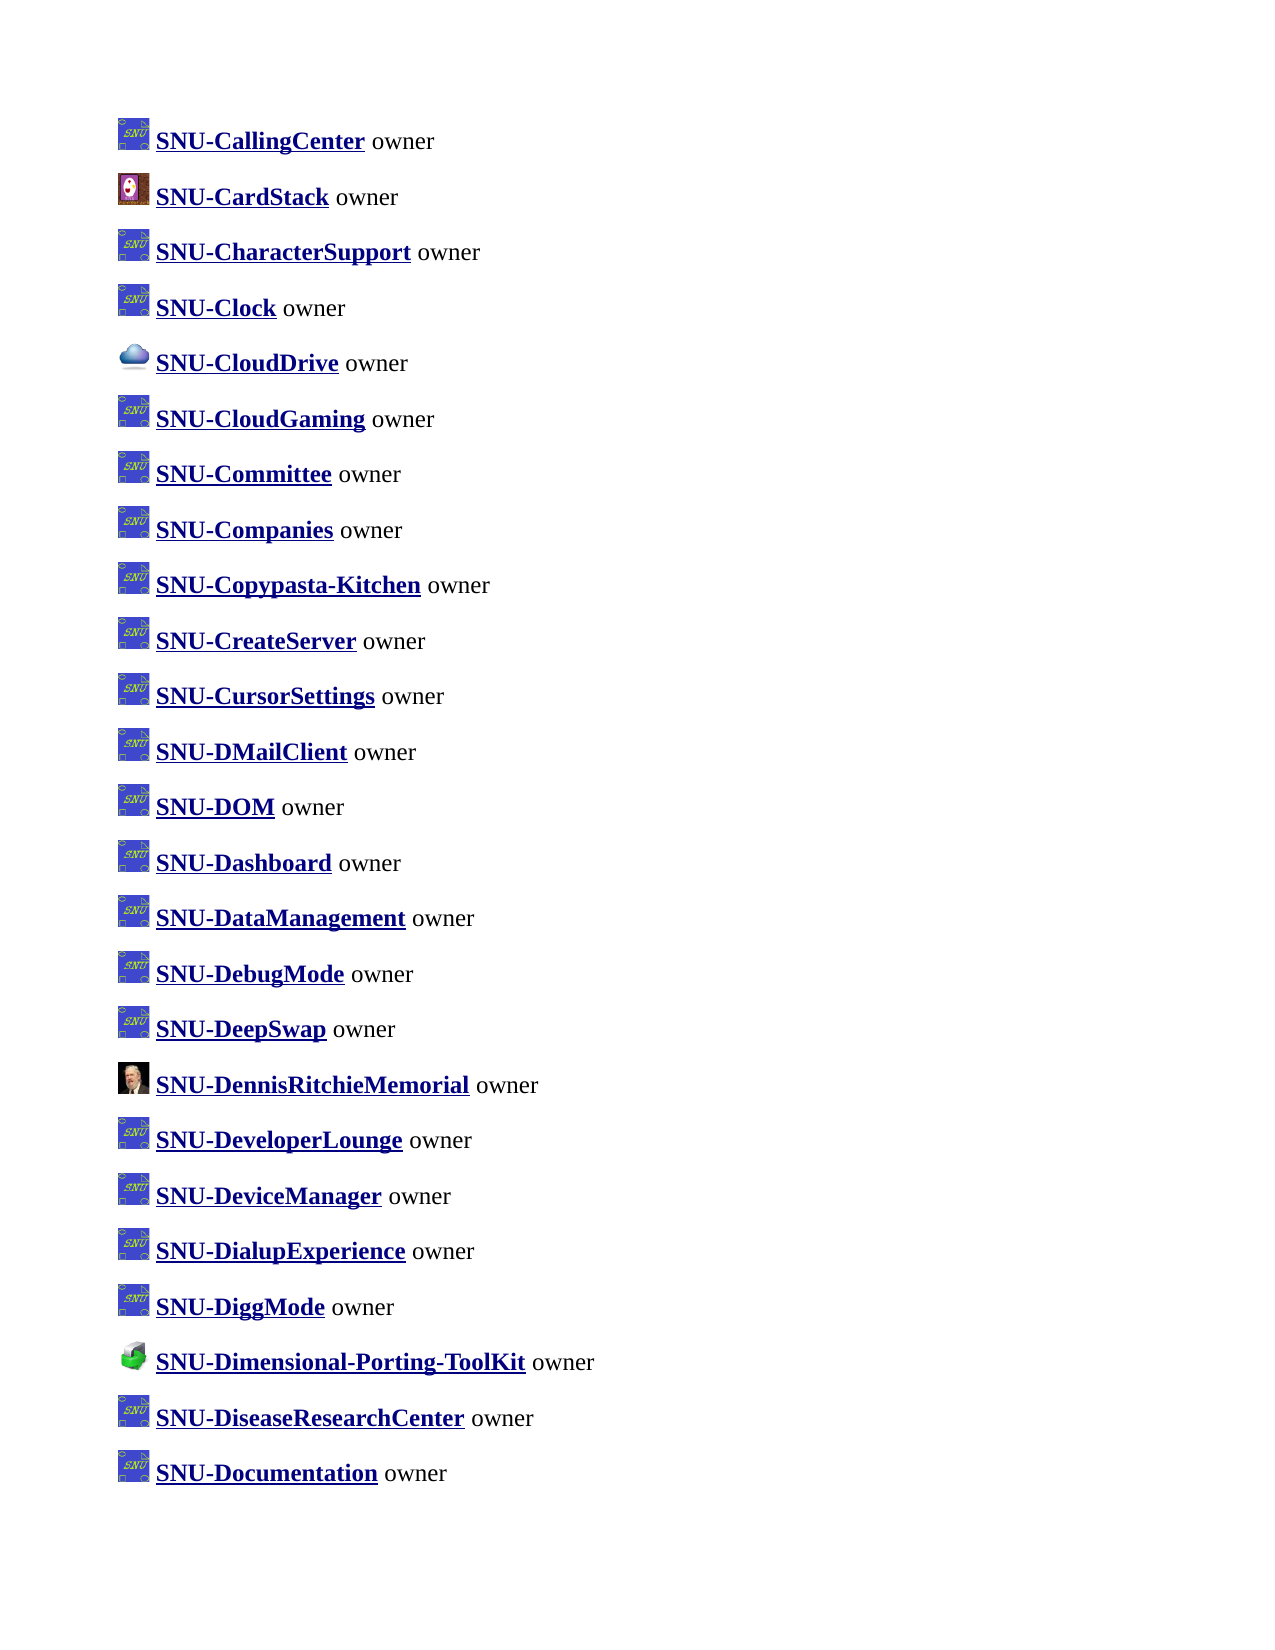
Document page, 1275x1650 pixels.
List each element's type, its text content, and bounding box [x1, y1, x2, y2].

text SNU-Dimensional-Porting-ToolKit owner [118, 1339, 1157, 1376]
text SNU-DennisRitchieMemorial owner [118, 1062, 1157, 1099]
picture [118, 451, 150, 483]
picture [118, 784, 150, 816]
picture [118, 1228, 150, 1260]
picture [118, 229, 150, 261]
picture [118, 1006, 150, 1038]
text SNU-Clock owner [118, 285, 1157, 321]
text SNU-DebugMode owner [118, 951, 1157, 988]
text SNU-CharacterSupport owner [118, 229, 1157, 266]
text SNU-CloudDrive owner [118, 340, 1157, 377]
picture [118, 951, 150, 983]
picture [118, 728, 150, 761]
picture [118, 1117, 150, 1149]
text SNU-Committee owner [118, 451, 1157, 488]
picture [118, 1450, 150, 1482]
picture [118, 673, 150, 705]
text SNU-Companies owner [118, 507, 1157, 543]
picture [118, 395, 150, 427]
text SNU-DeveloperLounge owner [118, 1117, 1157, 1154]
text SNU-DeepSwap owner [118, 1006, 1157, 1043]
picture [118, 1339, 150, 1371]
text SNU-DialupExperience owner [118, 1228, 1157, 1265]
picture [118, 284, 150, 316]
text SNU-CallingCenter owner [118, 118, 1157, 155]
picture [118, 1173, 150, 1205]
text SNU-DiseaseResearchCenter owner [118, 1395, 1157, 1432]
picture [118, 617, 150, 649]
text SNU-CursorSettings owner [118, 673, 1157, 710]
text SNU-Documentation owner [118, 1451, 1157, 1487]
picture [118, 1062, 150, 1094]
picture [118, 118, 150, 150]
text SNU-Copypasta-Kitchen owner [118, 562, 1157, 599]
picture [118, 173, 150, 205]
picture [118, 562, 150, 594]
text SNU-Dashboard owner [118, 840, 1157, 877]
picture [118, 840, 150, 872]
text SNU-CreateServer owner [118, 618, 1157, 654]
text SNU-DiggMode owner [118, 1284, 1157, 1321]
text SNU-DeviceManager owner [118, 1173, 1157, 1210]
text SNU-CardStack owner [118, 174, 1157, 210]
picture [118, 506, 150, 538]
picture [118, 1284, 150, 1316]
text SNU-CloudGaming owner [118, 396, 1157, 432]
picture [118, 1395, 150, 1427]
picture [118, 340, 150, 372]
text SNU-DMailClient owner [118, 729, 1157, 766]
picture [118, 895, 150, 927]
text SNU-DOM owner [118, 784, 1157, 821]
text SNU-DataManagement owner [118, 895, 1157, 932]
